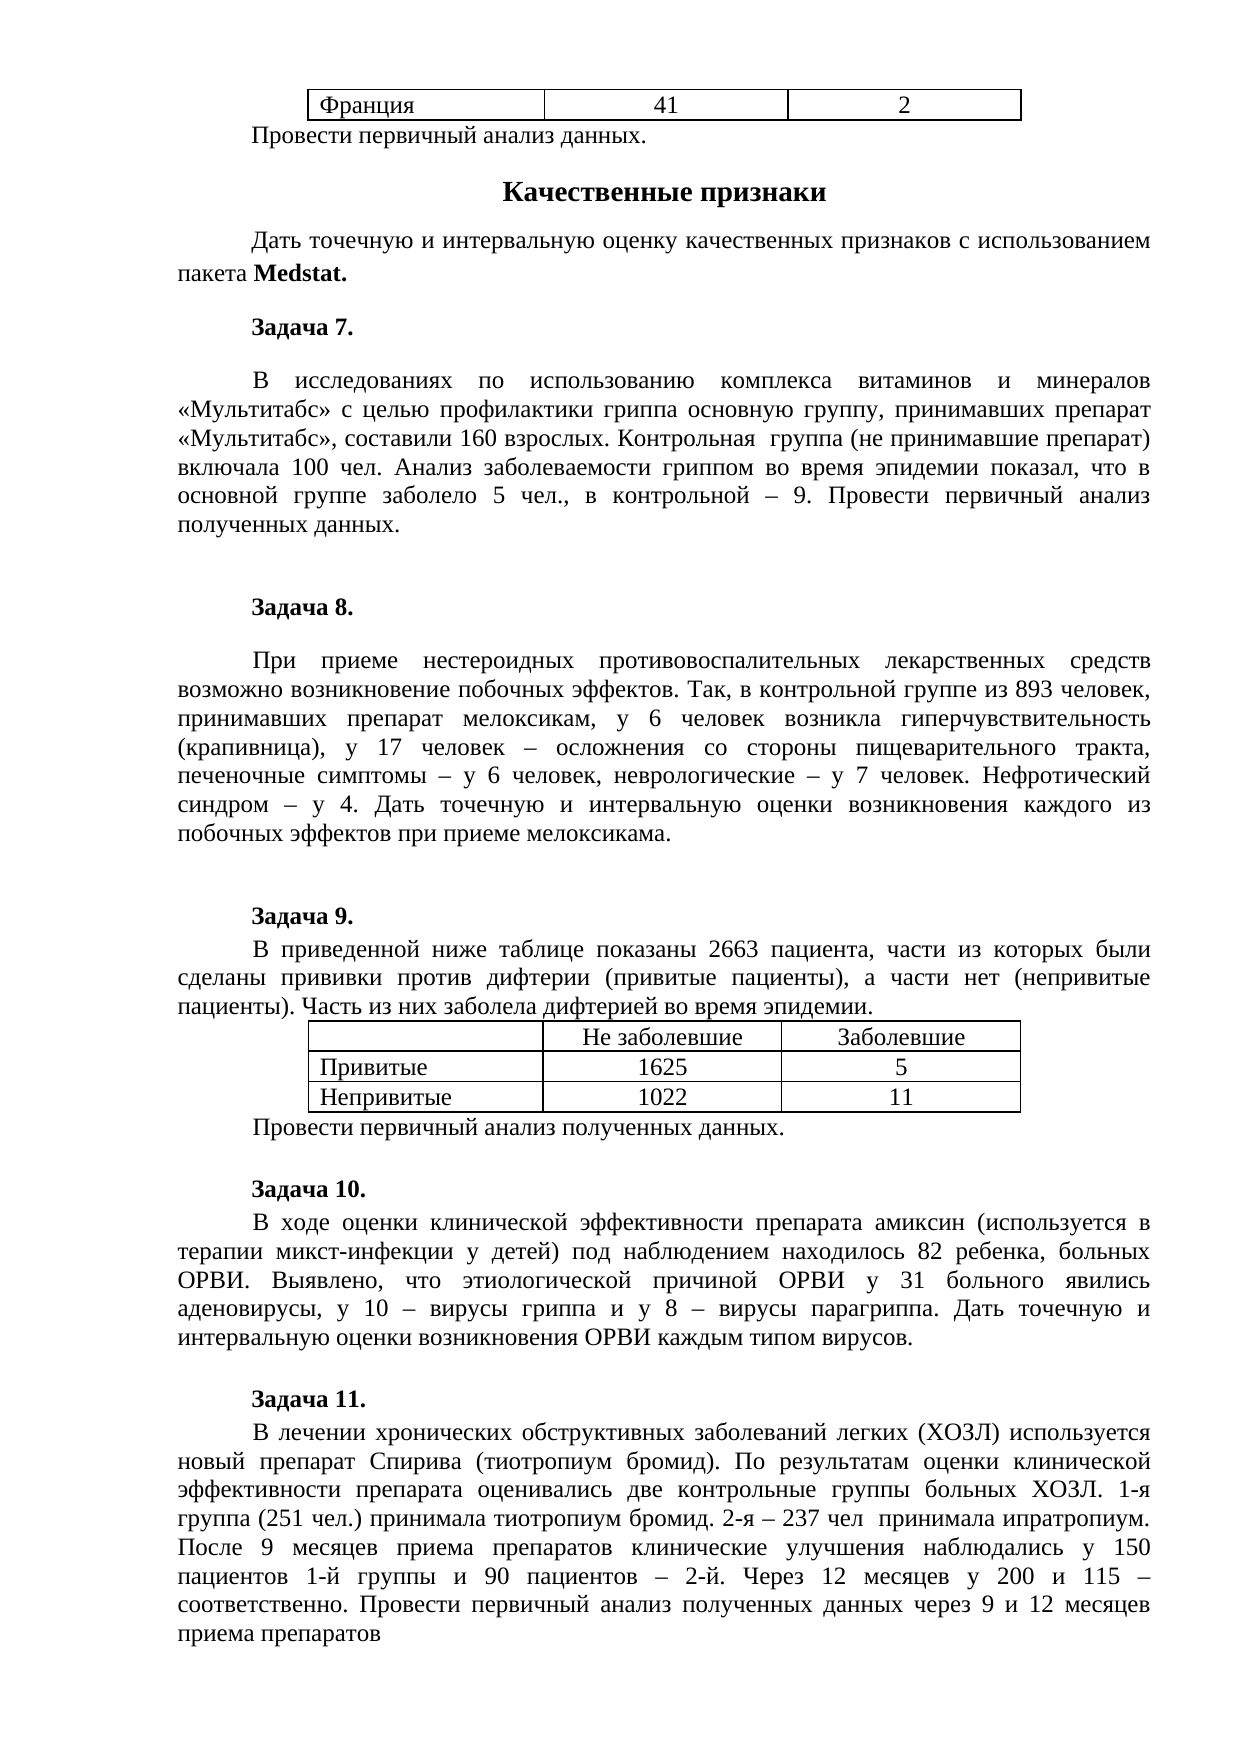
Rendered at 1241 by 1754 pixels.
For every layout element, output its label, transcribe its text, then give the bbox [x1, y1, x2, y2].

table_header Не заболевшие [544, 1022, 781, 1050]
text В лечении хронических обструктивных заболеваний легких (ХОЗЛ) используется новый препарат Спирива (тиотропиум бромид). По результатам оценки клинической эффективности препарата оценивались две контрольные группы больных ХОЗЛ. 1-я группа (251 чел.) принимала тиотропиум бромид. 2-я – 237 чел принимала ипратропиум. После 9 месяцев приема препаратов клинические улучшения наблюдались у 150 пациентов 1-й группы и 90 пациентов – 2-й. Через 12 месяцев у 200 и 115 – соответственно. Провести первичный анализ полученных данных через 9 и 12 месяцев приема препаратов [177, 1417, 1152, 1647]
text Задача 11. [177, 1384, 1152, 1413]
table_cell 1625 [544, 1052, 781, 1081]
text Задача 7. [177, 312, 1152, 340]
text Задача 8. [177, 592, 1152, 621]
table_cell Привитые [309, 1052, 542, 1081]
text Провести первичный анализ данных. [177, 121, 1152, 149]
text В приведенной ниже таблице показаны 2663 пациента, части из которых были сделаны прививки против дифтерии (привитые пациенты), а части нет (непривитые пациенты). Часть из них заболела дифтерией во время эпидемии. [177, 934, 1152, 1020]
text Дать точечную и интервальную оценку качественных признаков с использованием пакета Medstat. [177, 225, 1152, 286]
text Качественные признаки [177, 174, 1152, 208]
table_cell 41 [545, 90, 787, 119]
text При приеме нестероидных противовоспалительных лекарственных средств возможно возникновение побочных эффектов. Так, в контрольной группе из 893 человек, принимавших препарат мелоксикам, у 6 человек возникла гиперчувствительность (крапивница), у 17 человек – осложнения со стороны пищеварительного тракта, печеночные симптомы – у 6 человек, неврологические – у 7 человек. Нефротический синдром – у 4. Дать точечную и интервальную оценки возникновения каждого из побочных эффектов при приеме мелоксикама. [177, 646, 1152, 847]
text Задача 10. [177, 1174, 1152, 1203]
table_cell 2 [789, 90, 1020, 119]
text Задача 9. [177, 901, 1152, 929]
table_header [309, 1022, 542, 1050]
table_cell Франция [309, 90, 544, 119]
table_cell Непривитые [309, 1082, 542, 1111]
text В исследованиях по использованию комплекса витаминов и минералов «Мультитабс» с целью профилактики гриппа основную группу, принимавших препарат «Мультитабс», составили 160 взрослых. Контрольная группа (не принимавшие препарат) включала 100 чел. Анализ заболеваемости гриппом во время эпидемии показал, что в основной группе заболело 5 чел., в контрольной – 9. Провести первичный анализ полученных данных. [177, 365, 1152, 538]
table_cell 11 [782, 1082, 1020, 1111]
text В ходе оценки клинической эффективности препарата амиксин (используется в терапии микст-инфекции у детей) под наблюдением находилось 82 ребенка, больных ОРВИ. Выявлено, что этиологической причиной ОРВИ у 31 больного явились аденовирусы, у 10 – вирусы гриппа и у 8 – вирусы парагриппа. Дать точечную и интервальную оценки возникновения ОРВИ каждым типом вирусов. [177, 1207, 1152, 1351]
table_cell 5 [782, 1052, 1020, 1081]
table_cell 1022 [544, 1082, 781, 1111]
table_header Заболевшие [782, 1022, 1020, 1050]
text Провести первичный анализ полученных данных. [177, 1112, 1152, 1141]
